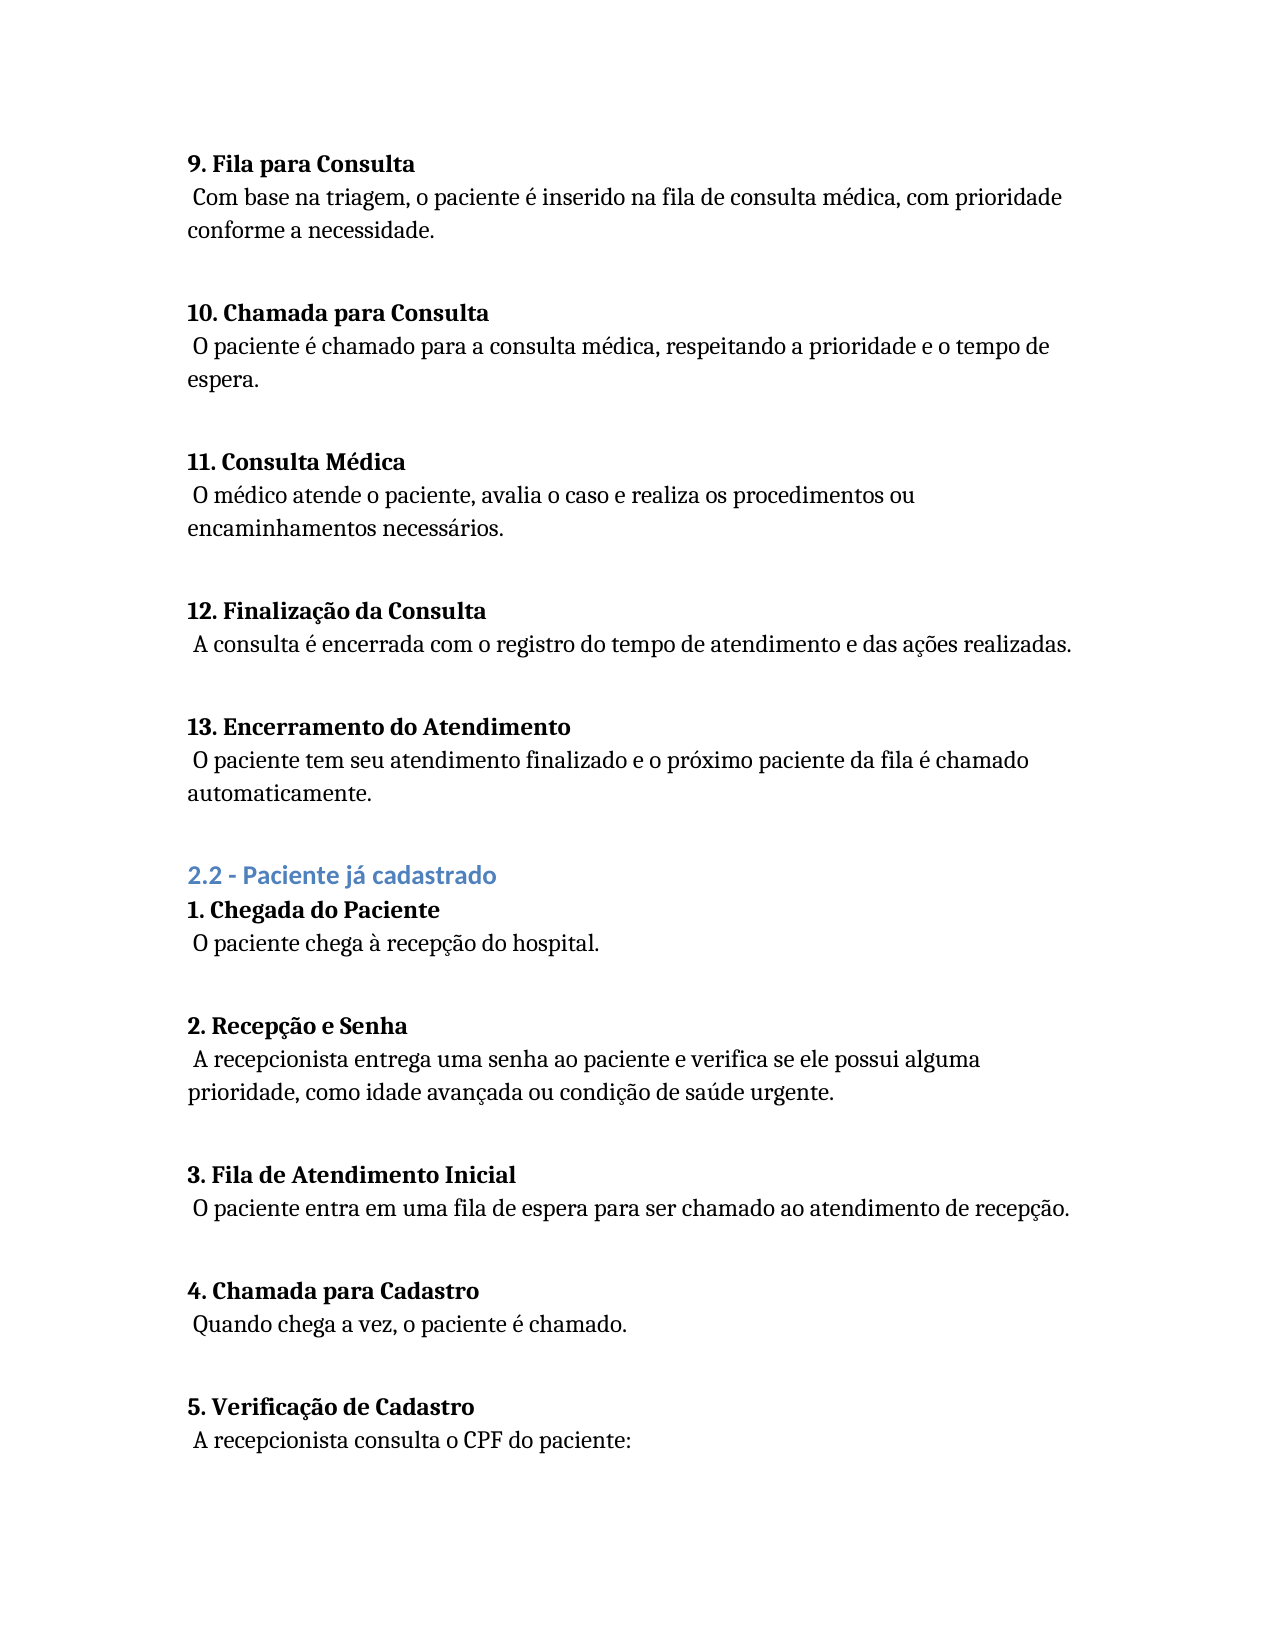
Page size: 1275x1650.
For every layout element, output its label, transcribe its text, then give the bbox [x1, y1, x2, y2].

text 10. Chamada para Consulta O paciente é chamado para a consulta médica, respeitando a prioridade e o tempo de espera. [187, 299, 1087, 394]
text 12. Finalização da Consulta A consulta é encerrada com o registro do tempo de atendimento e das ações realizadas. [187, 597, 1087, 659]
text 2. Recepção e Senha A recepcionista entrega uma senha ao paciente e verifica se ele possui alguma prioridade, como idade avançada ou condição de saúde urgente. [187, 1012, 1087, 1107]
text 1. Chegada do Paciente O paciente chega à recepção do hospital. [187, 896, 1087, 958]
text 13. Encerramento do Atendimento O paciente tem seu atendimento finalizado e o próximo paciente da fila é chamado automaticamente. [187, 713, 1087, 808]
text 3. Fila de Atendimento Inicial O paciente entra em uma fila de espera para ser chamado ao atendimento de recepção. [187, 1161, 1087, 1223]
subtitle 2.2 - Paciente já cadastrado [187, 858, 1087, 891]
text 5. Verificação de Cadastro A recepcionista consulta o CPF do paciente: [187, 1393, 1087, 1455]
text 11. Consulta Médica O médico atende o paciente, avalia o caso e realiza os procedimentos ou encaminhamentos necessários. [187, 448, 1087, 543]
text 9. Fila para Consulta Com base na triagem, o paciente é inserido na fila de consulta médica, com prioridade conforme a necessidade. [187, 150, 1087, 245]
text 4. Chamada para Cadastro Quando chega a vez, o paciente é chamado. [187, 1277, 1087, 1339]
